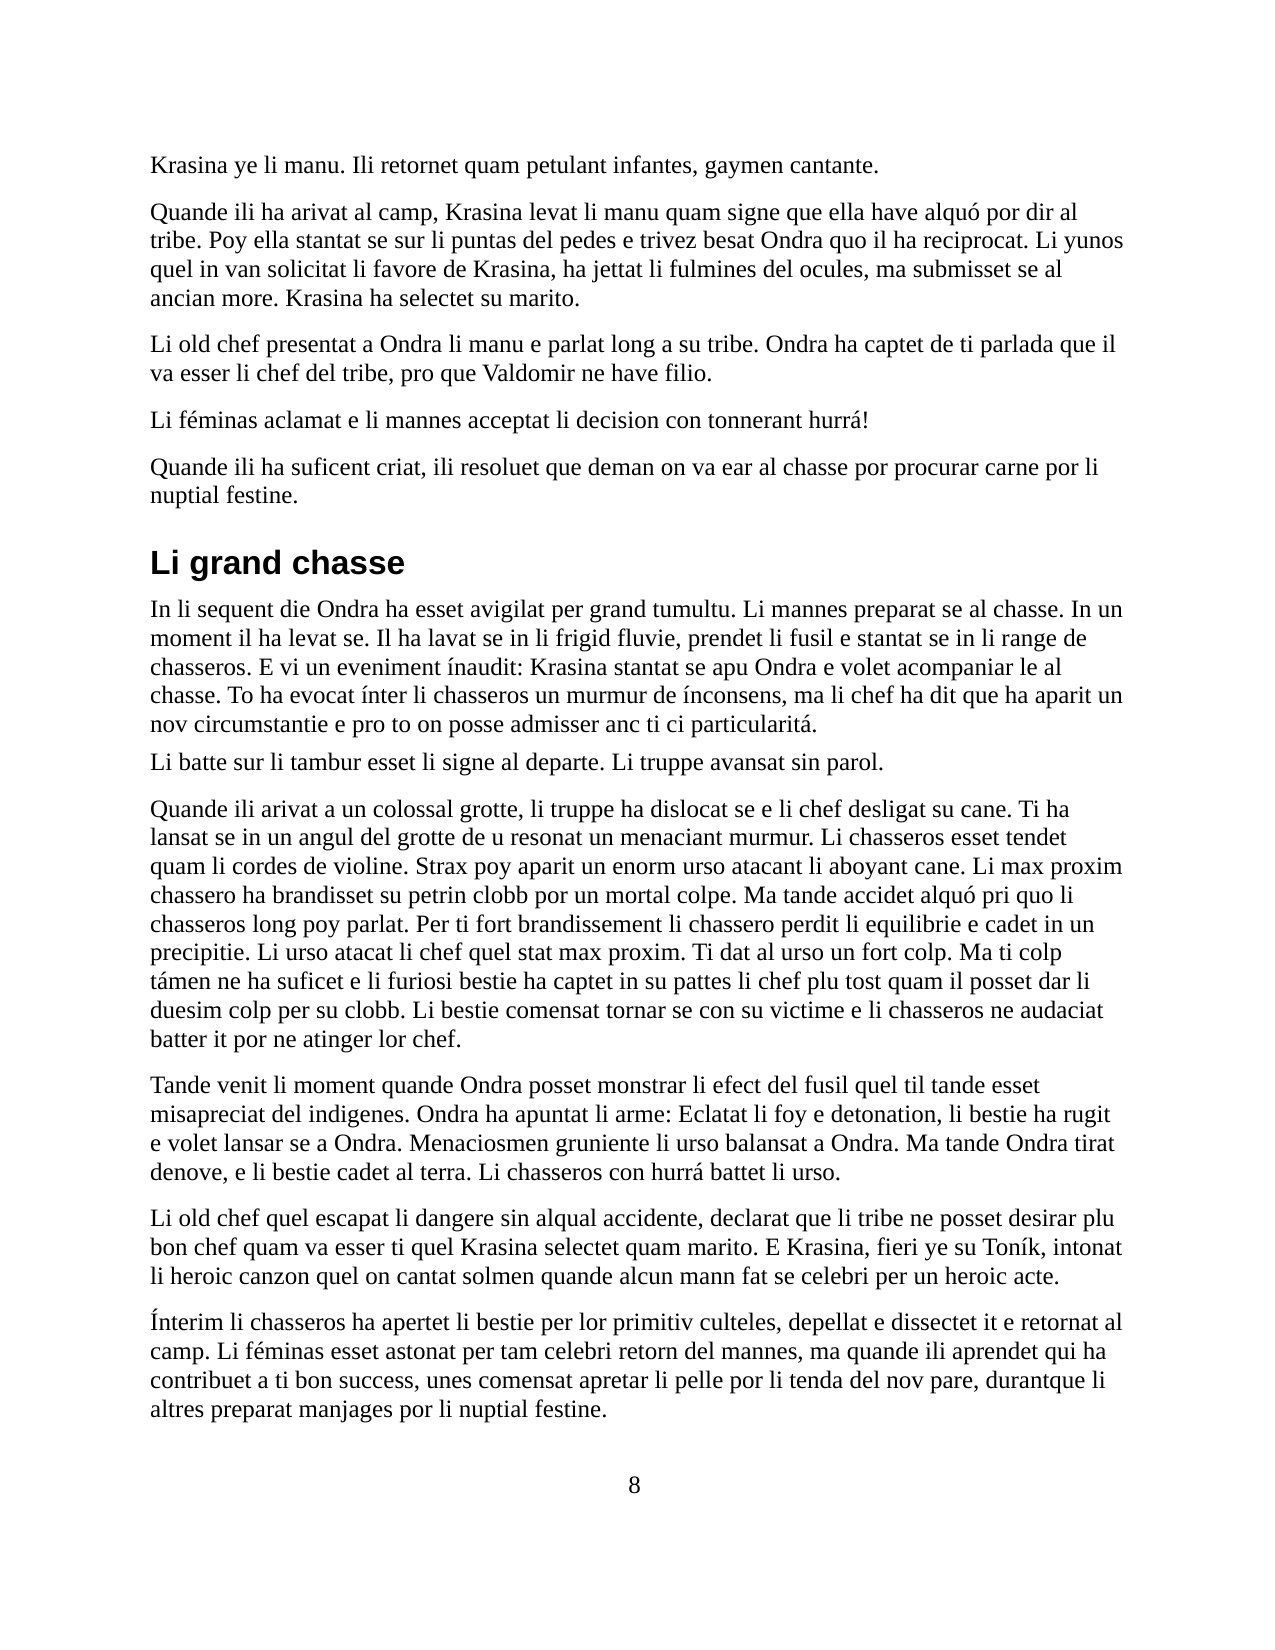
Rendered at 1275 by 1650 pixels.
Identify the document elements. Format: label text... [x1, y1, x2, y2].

subtitle Li grand chasse [150, 543, 1125, 582]
text In li sequent die Ondra ha esset avigilat per grand tumultu. Li mannes preparat se al chasse. In un moment il ha levat se. Il ha lavat se in li frigid fluvie, prendet li fusil e stantat se in li range de chasseros. E vi un eveniment ínaudit: Krasina stantat se apu Ondra e volet acompaniar le al chasse. To ha evocat ínter li chasseros un murmur de ínconsens, ma li chef ha dit que ha aparit un nov circumstantie e pro to on posse admisser anc ti ci particularitá. [150, 594, 1125, 738]
text Li old chef quel escapat li dangere sin alqual accidente, declarat que li tribe ne posset desirar plu bon chef quam va esser ti quel Krasina selectet quam marito. E Krasina, fieri ye su Toník, intonat li heroic canzon quel on cantat solmen quande alcun mann fat se celebri per un heroic acte. [150, 1203, 1125, 1289]
text Li féminas aclamat e li mannes acceptat li decision con tonnerant hurrá! [150, 405, 1125, 434]
text Li old chef presentat a Ondra li manu e parlat long a su tribe. Ondra ha captet de ti parlada que il va esser li chef del tribe, pro que Valdomir ne have filio. [150, 329, 1125, 387]
text Tande venit li moment quande Ondra posset monstrar li efect del fusil quel til tande esset misapreciat del indigenes. Ondra ha apuntat li arme: Eclatat li foy e detonation, li bestie ha rugit e volet lansar se a Ondra. Menaciosmen gruniente li urso balansat a Ondra. Ma tande Ondra tirat denove, e li bestie cadet al terra. Li chasseros con hurrá battet li urso. [150, 1070, 1125, 1185]
text Li batte sur li tambur esset li signe al departe. Li truppe avansat sin parol. [150, 747, 1125, 776]
text Krasina ye li manu. Ili retornet quam petulant infantes, gaymen cantante. [150, 150, 1125, 179]
text Quande ili ha arivat al camp, Krasina levat li manu quam signe que ella have alquó por dir al tribe. Poy ella stantat se sur li puntas del pedes e trivez besat Ondra quo il ha reciprocat. Li yunos quel in van solicitat li favore de Krasina, ha jettat li fulmines del ocules, ma submisset se al ancian more. Krasina ha selectet su marito. [150, 197, 1125, 312]
text Quande ili arivat a un colossal grotte, li truppe ha dislocat se e li chef desligat su cane. Ti ha lansat se in un angul del grotte de u resonat un menaciant murmur. Li chasseros esset tendet quam li cordes de violine. Strax poy aparit un enorm urso atacant li aboyant cane. Li max proxim chassero ha brandisset su petrin clobb por un mortal colpe. Ma tande accidet alquó pri quo li chasseros long poy parlat. Per ti fort brandissement li chassero perdit li equilibrie e cadet in un precipitie. Li urso atacat li chef quel stat max proxim. Ti dat al urso un fort colp. Ma ti colp támen ne ha suficet e li furiosi bestie ha captet in su pattes li chef plu tost quam il posset dar li duesim colp per su clobb. Li bestie comensat tornar se con su victime e li chasseros ne audaciat batter it por ne atinger lor chef. [150, 794, 1125, 1052]
text Quande ili ha suficent criat, ili resoluet que deman on va ear al chasse por procurar carne por li nuptial festine. [150, 452, 1125, 509]
text Ínterim li chasseros ha apertet li bestie per lor primitiv culteles, depellat e dissectet it e retornat al camp. Li féminas esset astonat per tam celebri retorn del mannes, ma quande ili aprendet qui ha contribuet a ti bon success, unes comensat apretar li pelle por li tenda del nov pare, durantque li altres preparat manjages por li nuptial festine. [150, 1307, 1125, 1422]
